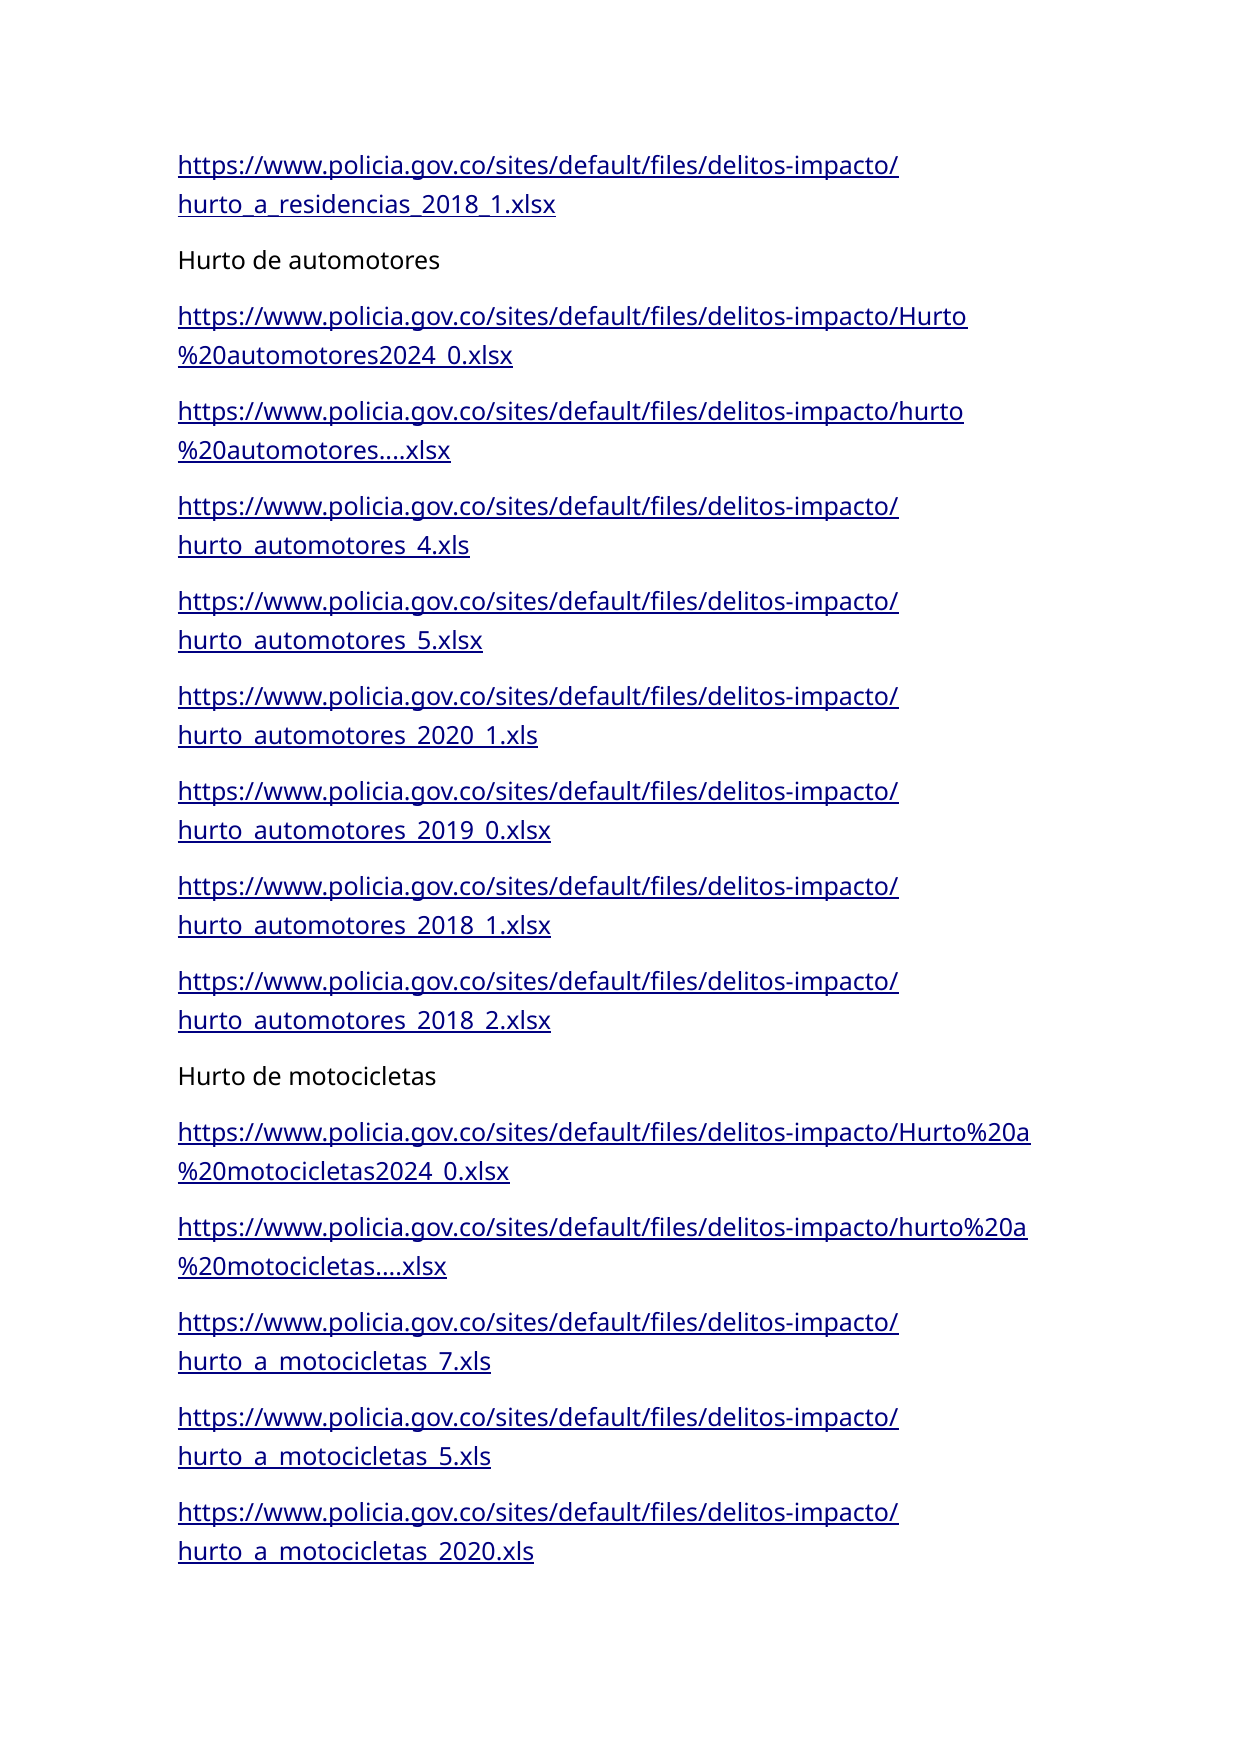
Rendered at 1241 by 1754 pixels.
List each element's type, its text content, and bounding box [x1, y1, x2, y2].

text Hurto de automotores [177, 243, 1063, 277]
text https://www.policia.gov.co/sites/default/files/delitos-impacto/hurto_automotores_4.xls [177, 488, 1063, 562]
text https://www.policia.gov.co/sites/default/files/delitos-impacto/Hurto%20a%20motocicletas2024_0.xlsx [177, 1114, 1063, 1187]
text https://www.policia.gov.co/sites/default/files/delitos-impacto/hurto_a_motocicletas_2020.xls [177, 1494, 1063, 1567]
text https://www.policia.gov.co/sites/default/files/delitos-impacto/hurto_automotores_5.xlsx [177, 583, 1063, 657]
text https://www.policia.gov.co/sites/default/files/delitos-impacto/hurto_automotores_2019_0.xlsx [177, 773, 1063, 847]
text https://www.policia.gov.co/sites/default/files/delitos-impacto/hurto_automotores_2020_1.xls [177, 678, 1063, 752]
text https://www.policia.gov.co/sites/default/files/delitos-impacto/hurto_a_residencias_2018_1.xlsx [177, 148, 1063, 221]
text https://www.policia.gov.co/sites/default/files/delitos-impacto/Hurto%20automotores2024_0.xlsx [177, 298, 1063, 372]
text https://www.policia.gov.co/sites/default/files/delitos-impacto/hurto_a_motocicletas_5.xls [177, 1399, 1063, 1472]
text Hurto de motocicletas [177, 1058, 1063, 1092]
text https://www.policia.gov.co/sites/default/files/delitos-impacto/hurto%20a%20motocicletas....xlsx [177, 1209, 1063, 1282]
text https://www.policia.gov.co/sites/default/files/delitos-impacto/hurto_automotores_2018_1.xlsx [177, 868, 1063, 942]
text https://www.policia.gov.co/sites/default/files/delitos-impacto/hurto%20automotores....xlsx [177, 393, 1063, 467]
text https://www.policia.gov.co/sites/default/files/delitos-impacto/hurto_a_motocicletas_7.xls [177, 1304, 1063, 1377]
text https://www.policia.gov.co/sites/default/files/delitos-impacto/hurto_automotores_2018_2.xlsx [177, 963, 1063, 1037]
